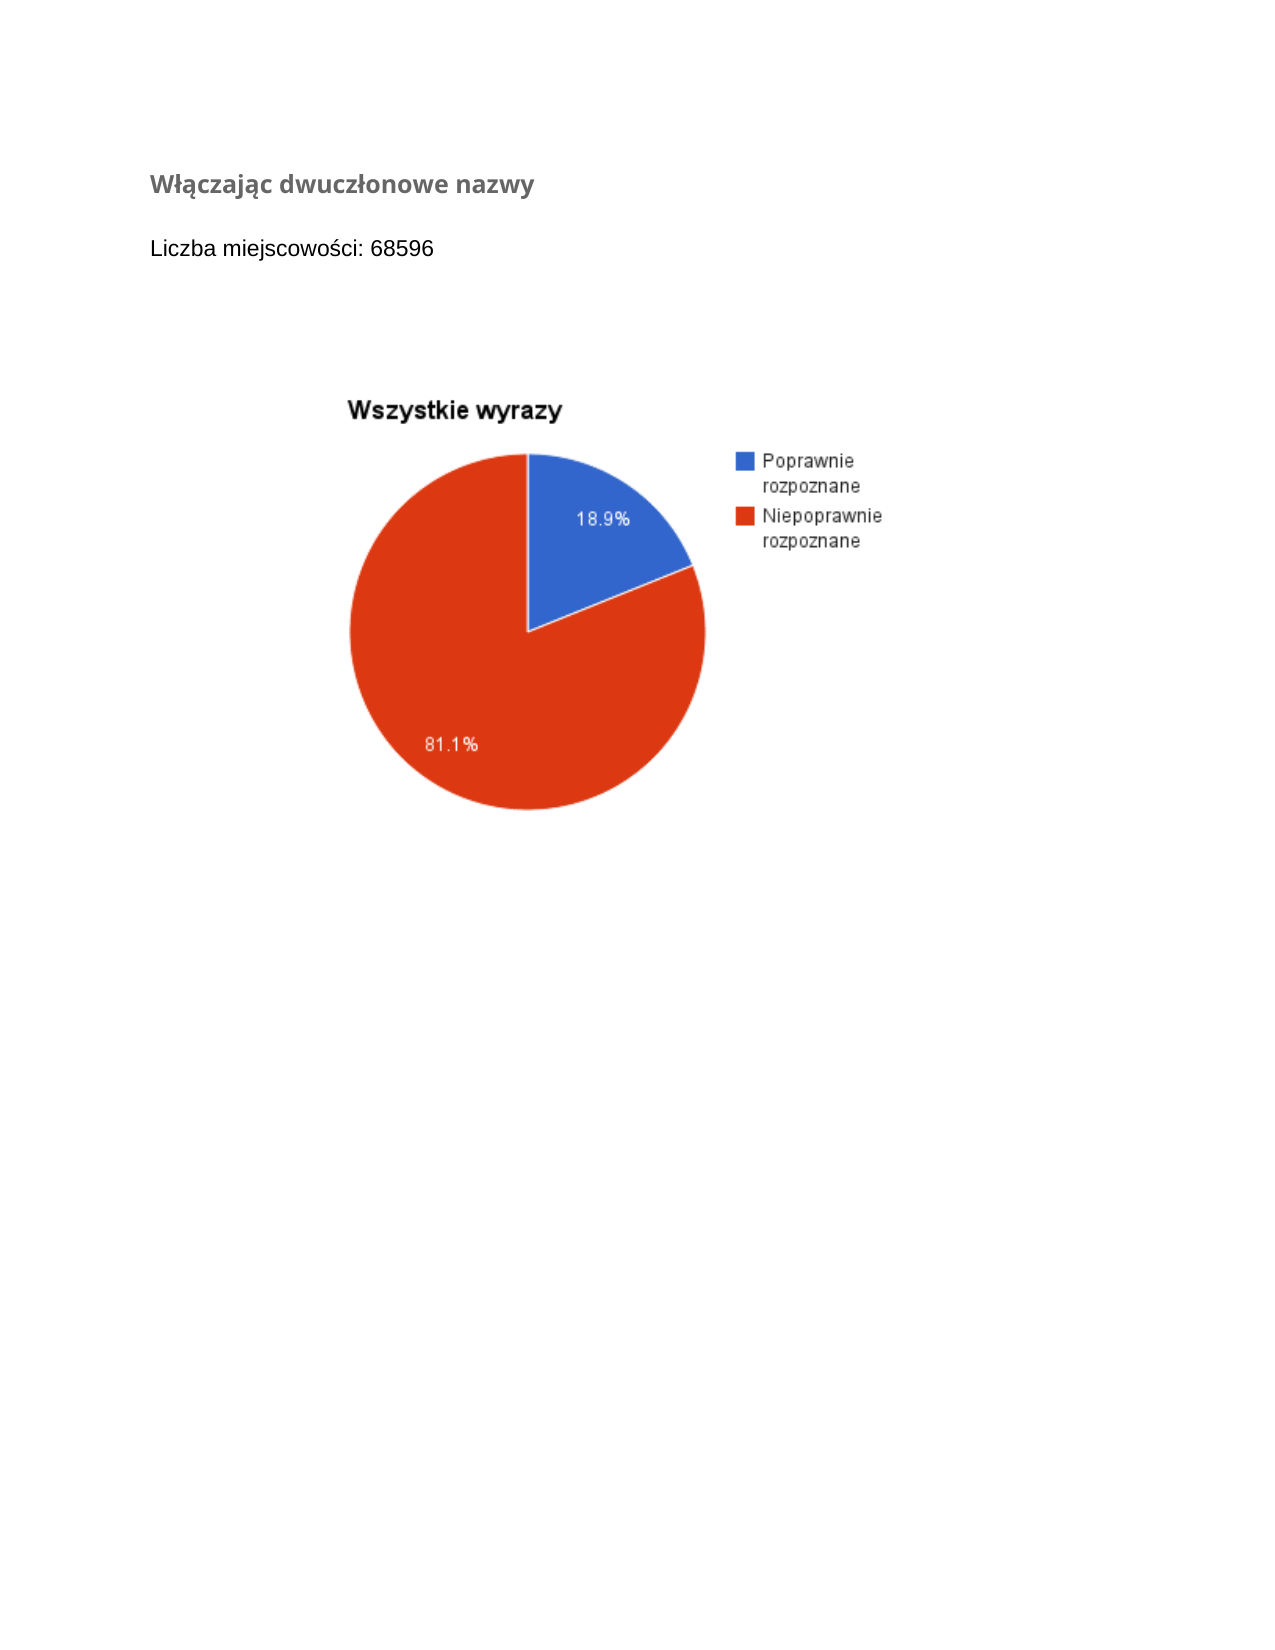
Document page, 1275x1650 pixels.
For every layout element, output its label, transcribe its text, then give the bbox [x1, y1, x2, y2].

picture [168, 342, 1107, 922]
text Liczba miejscowości: 68596 [150, 235, 1125, 261]
subtitle Włączając dwuczłonowe nazwy [150, 167, 1125, 201]
